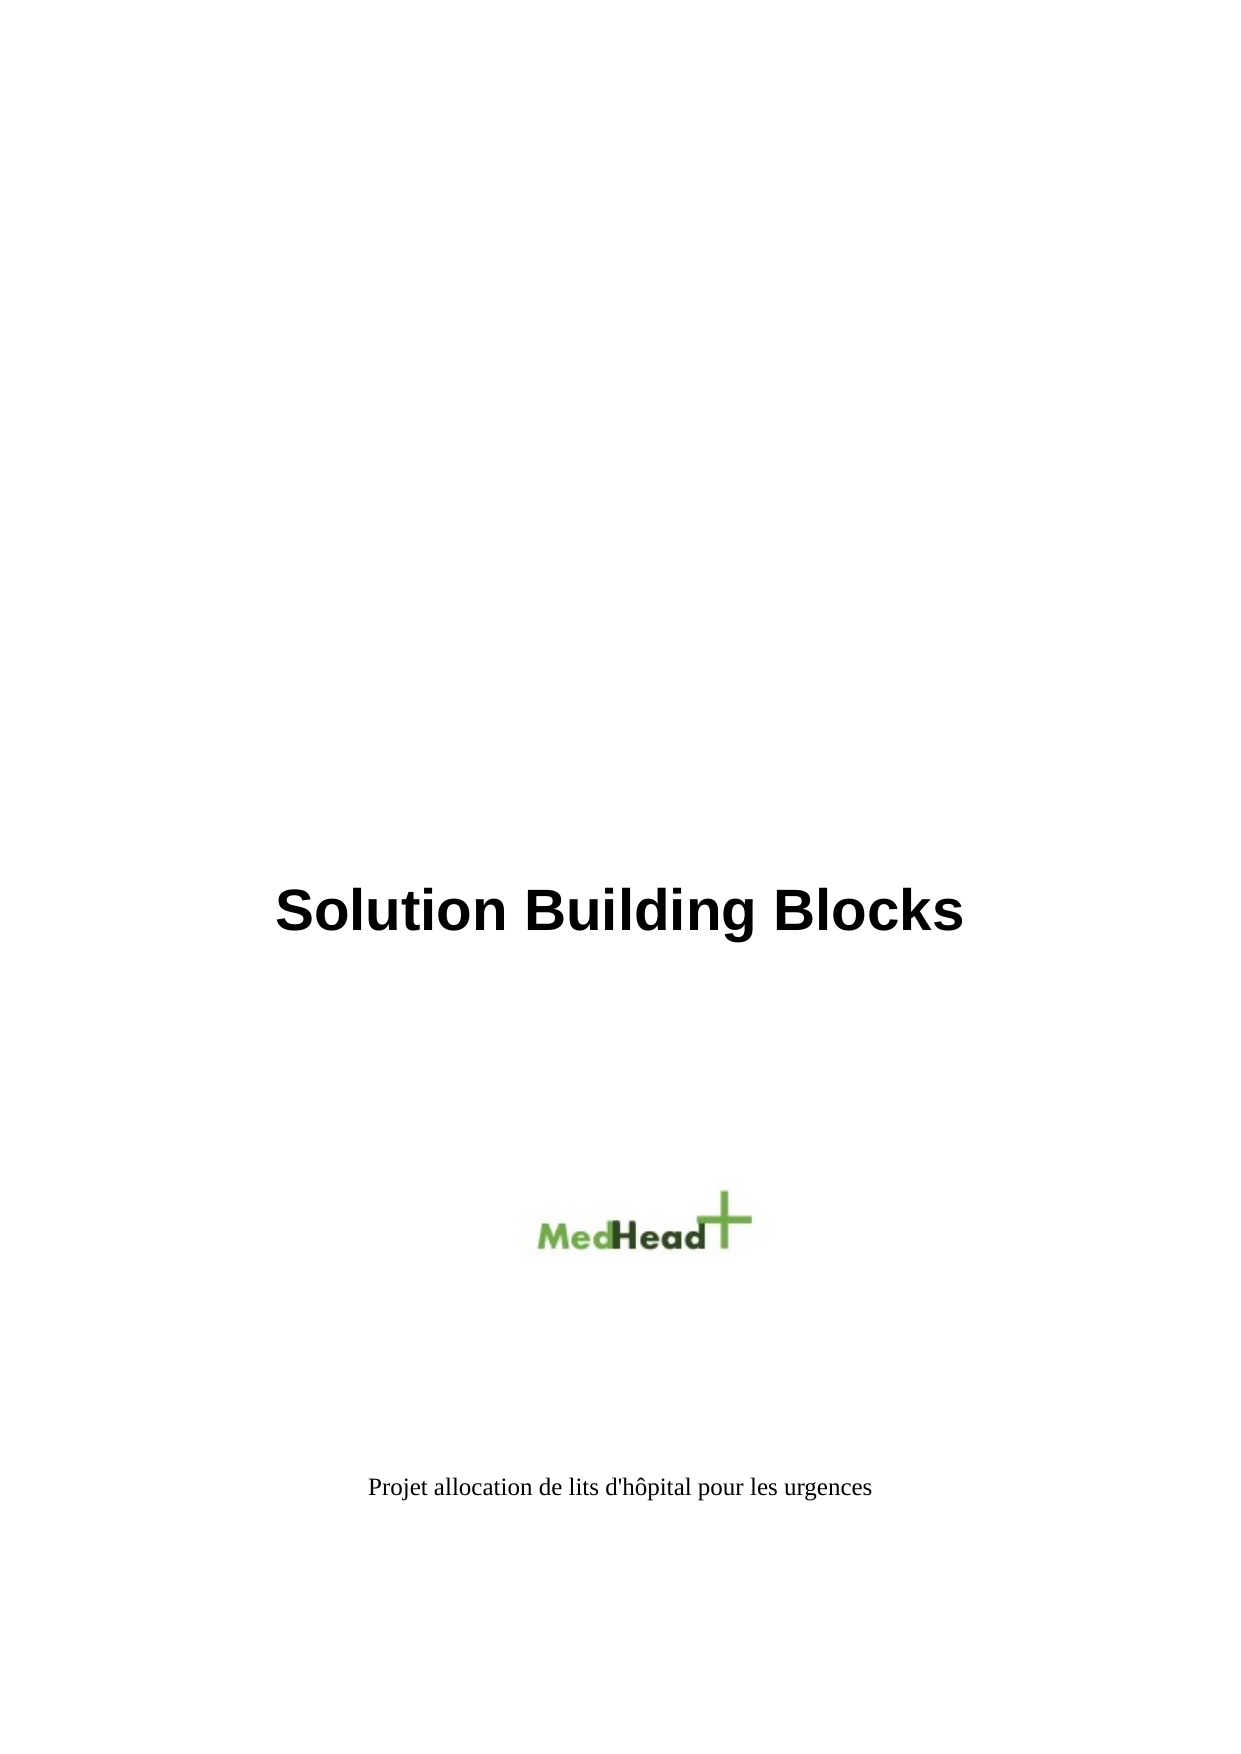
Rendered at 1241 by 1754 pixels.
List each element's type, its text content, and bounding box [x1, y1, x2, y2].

picture [517, 1181, 774, 1257]
text Projet allocation de lits d'hôpital pour les urgences [118, 1472, 1122, 1501]
title Solution Building Blocks [118, 875, 1122, 942]
